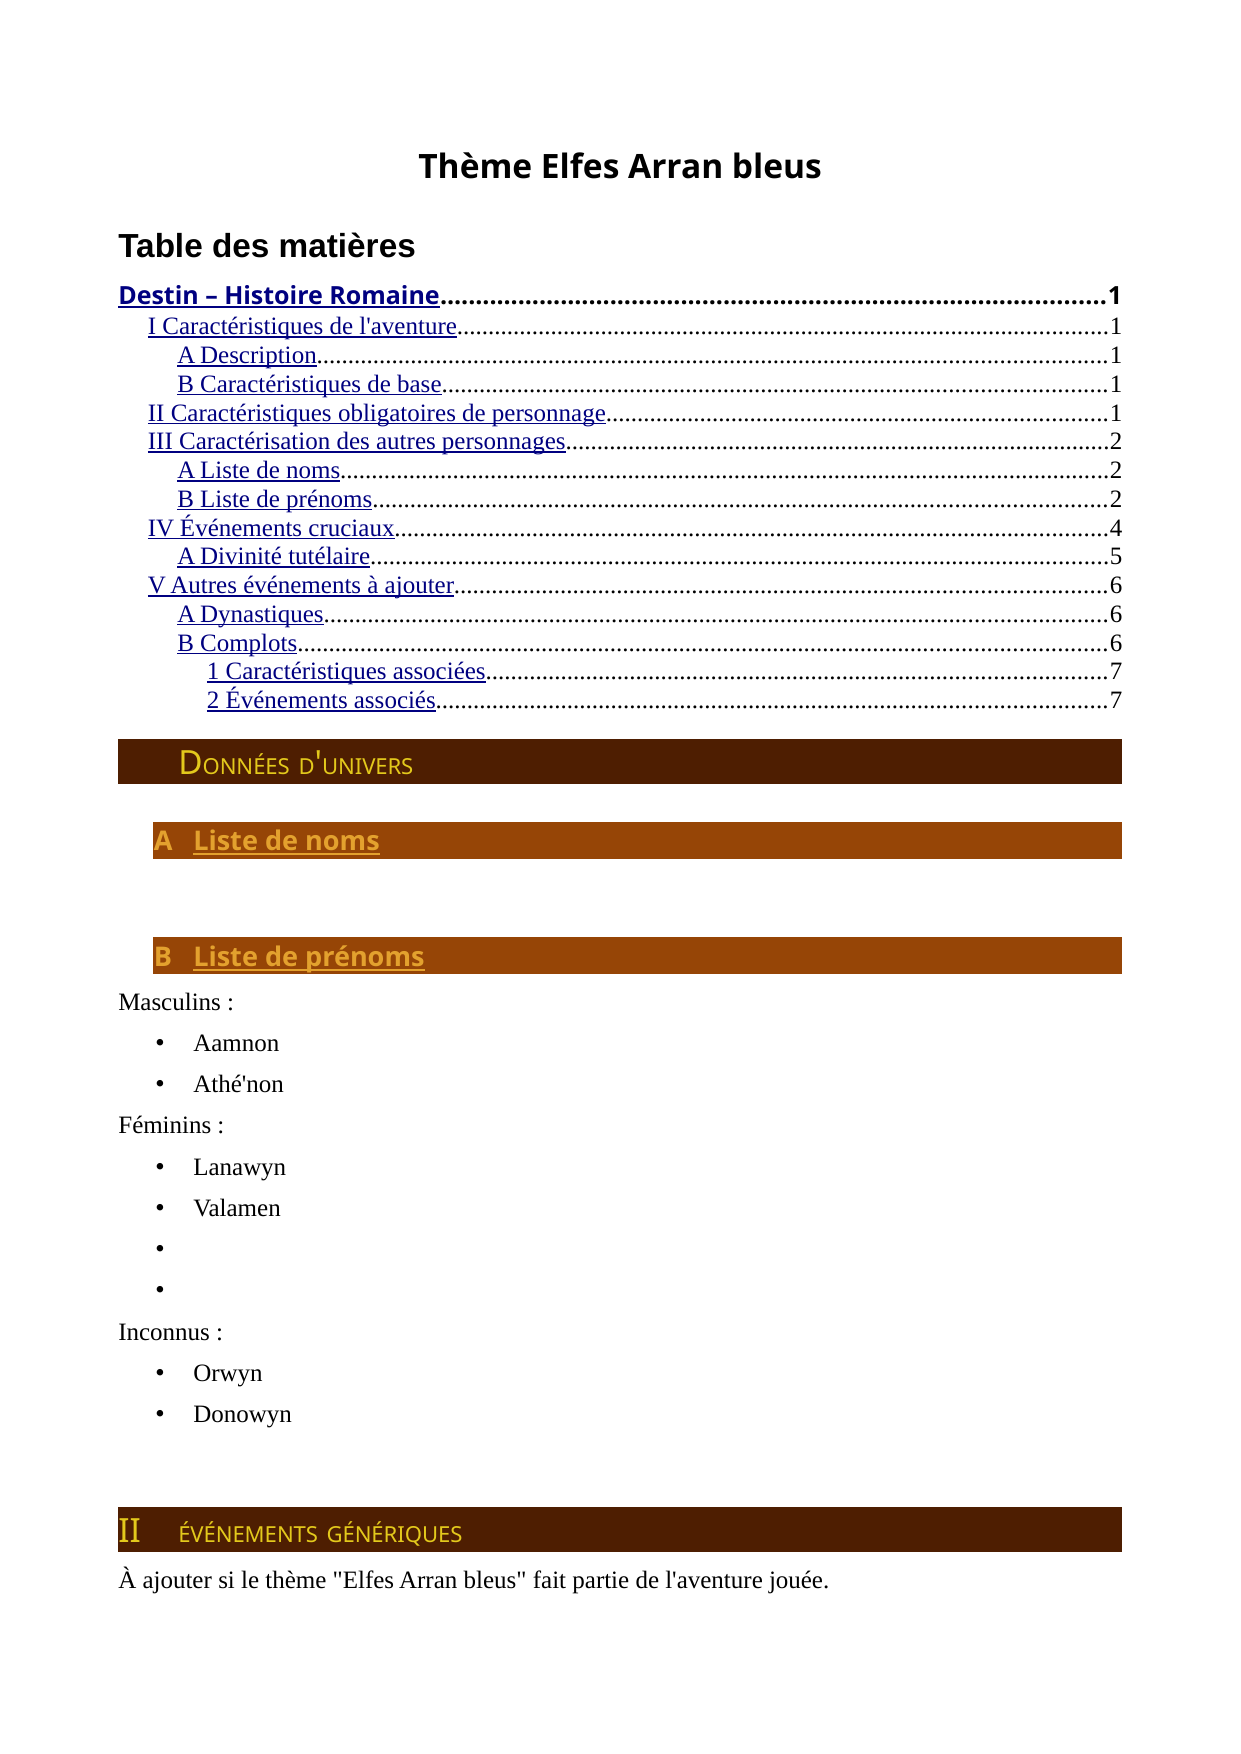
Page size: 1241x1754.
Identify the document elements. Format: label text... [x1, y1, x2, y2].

text III Caractérisation des autres personnages 2 [148, 426, 1122, 455]
text Masculins : [118, 987, 1122, 1016]
text IV Événements cruciaux 4 [148, 513, 1122, 541]
text V Autres événements à ajouter 6 [148, 570, 1122, 599]
subtitle Liste de noms [153, 822, 1122, 859]
subtitle événements génériques [118, 1507, 1122, 1552]
text I Caractéristiques de l'aventure 1 [148, 311, 1122, 340]
text Destin – Histoire Romaine 1 [118, 277, 1122, 311]
list Orwyn [156, 1358, 1122, 1387]
text Féminins : [118, 1111, 1122, 1139]
text II Caractéristiques obligatoires de personnage 1 [148, 398, 1122, 426]
subtitle Thème Elfes Arran bleus [118, 143, 1122, 189]
text A Divinité tutélaire 5 [177, 541, 1122, 570]
text B Liste de prénoms 2 [177, 484, 1122, 513]
list Lanawyn [156, 1152, 1122, 1181]
text 2 Événements associés 7 [207, 685, 1122, 714]
text B Caractéristiques de base 1 [177, 369, 1122, 398]
list Athé'non [156, 1069, 1122, 1098]
list Aamnon [156, 1028, 1122, 1057]
subtitle Données d'univers [118, 739, 1122, 784]
text Inconnus : [118, 1317, 1122, 1346]
list Donowyn [156, 1399, 1122, 1428]
text A Description 1 [177, 340, 1122, 369]
list Valamen [156, 1193, 1122, 1222]
text 1 Caractéristiques associées 7 [207, 656, 1122, 685]
subtitle Table des matières [118, 226, 1122, 265]
subtitle Liste de prénoms [153, 937, 1122, 974]
text A Liste de noms 2 [177, 455, 1122, 484]
text À ajouter si le thème "Elfes Arran bleus" fait partie de l'aventure jouée. [118, 1565, 1122, 1593]
text B Complots 6 [177, 628, 1122, 656]
text A Dynastiques 6 [177, 599, 1122, 628]
